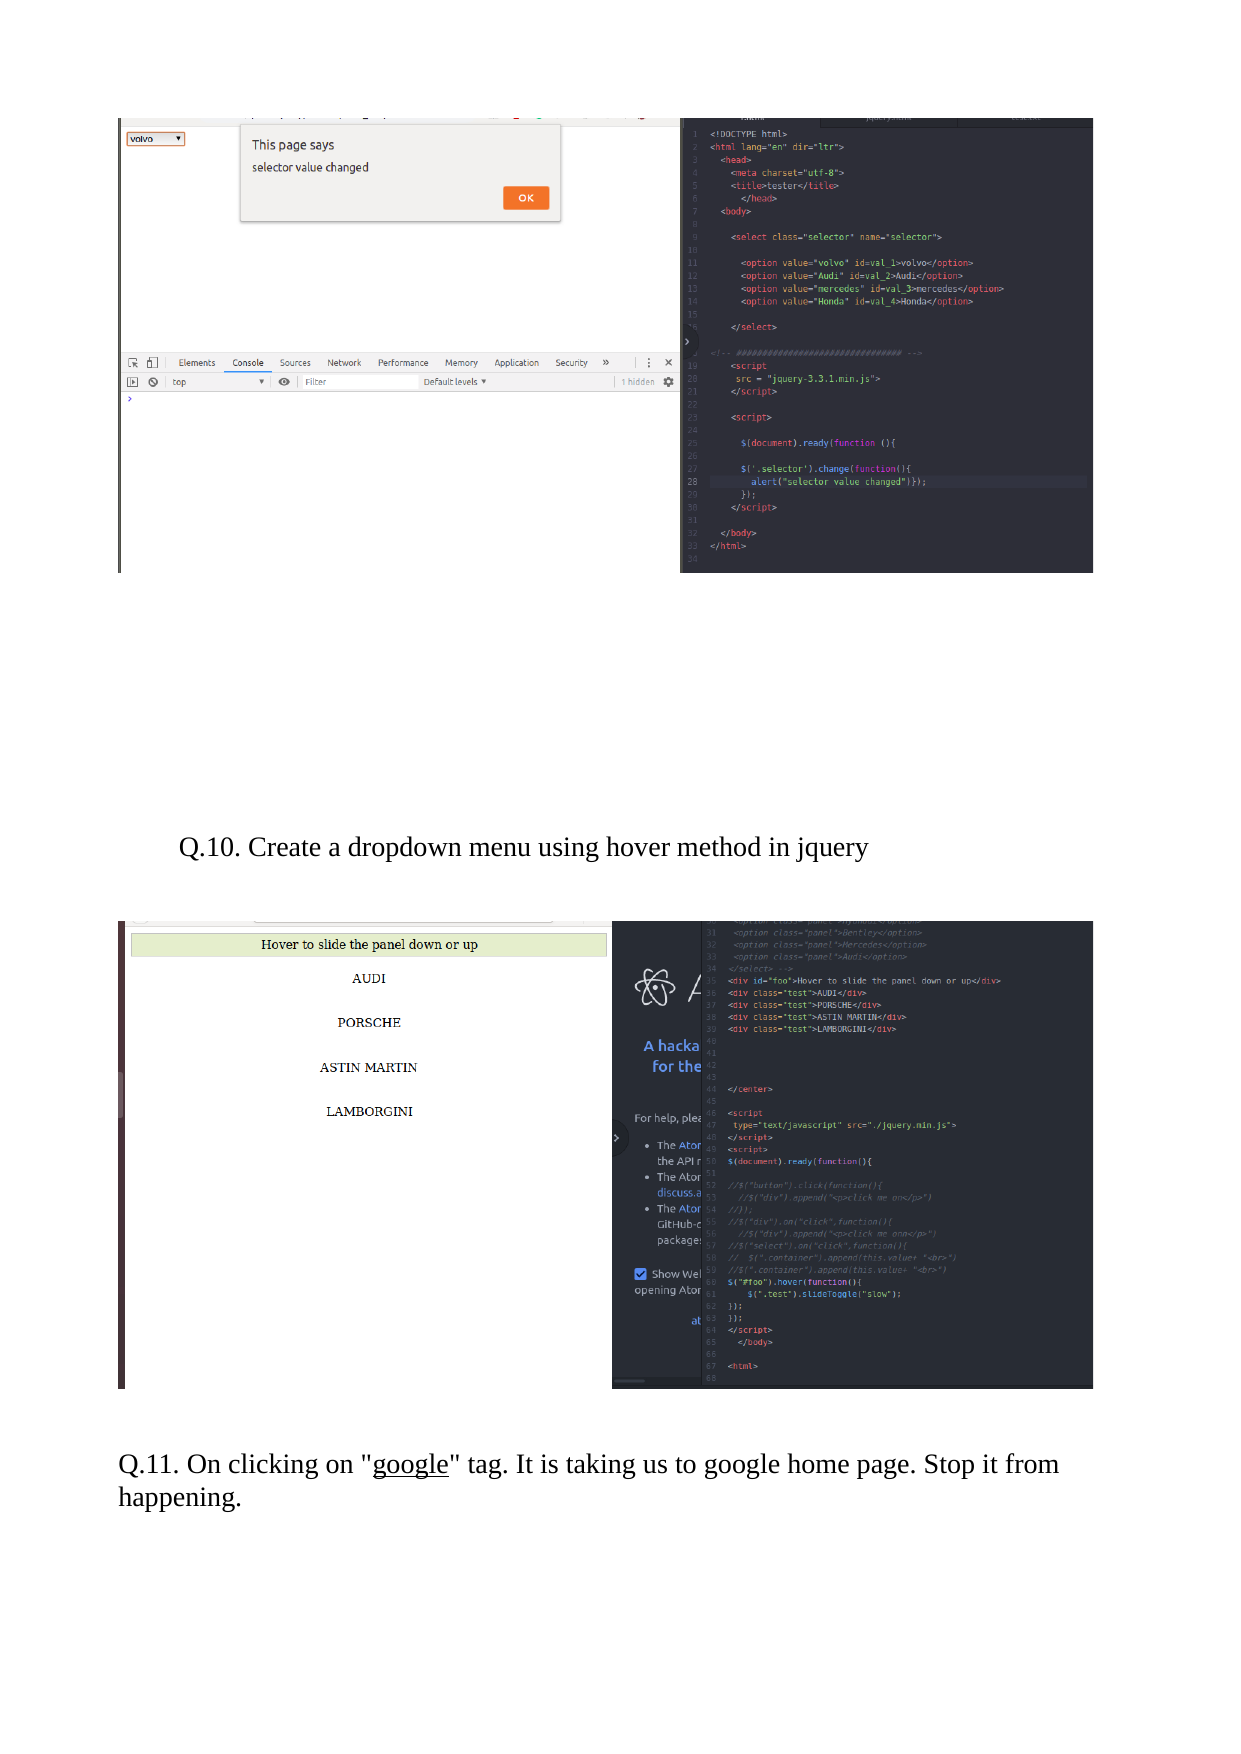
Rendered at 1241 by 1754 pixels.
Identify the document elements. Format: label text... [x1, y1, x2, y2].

picture [118, 921, 1094, 1389]
list Q.11. On clicking on "google" tag. It is taking us to google home page. Stop it from happening. [118, 1447, 1122, 1512]
picture [118, 118, 1094, 573]
list Q.10. Create a dropdown menu using hover method in jquery [178, 830, 1122, 863]
